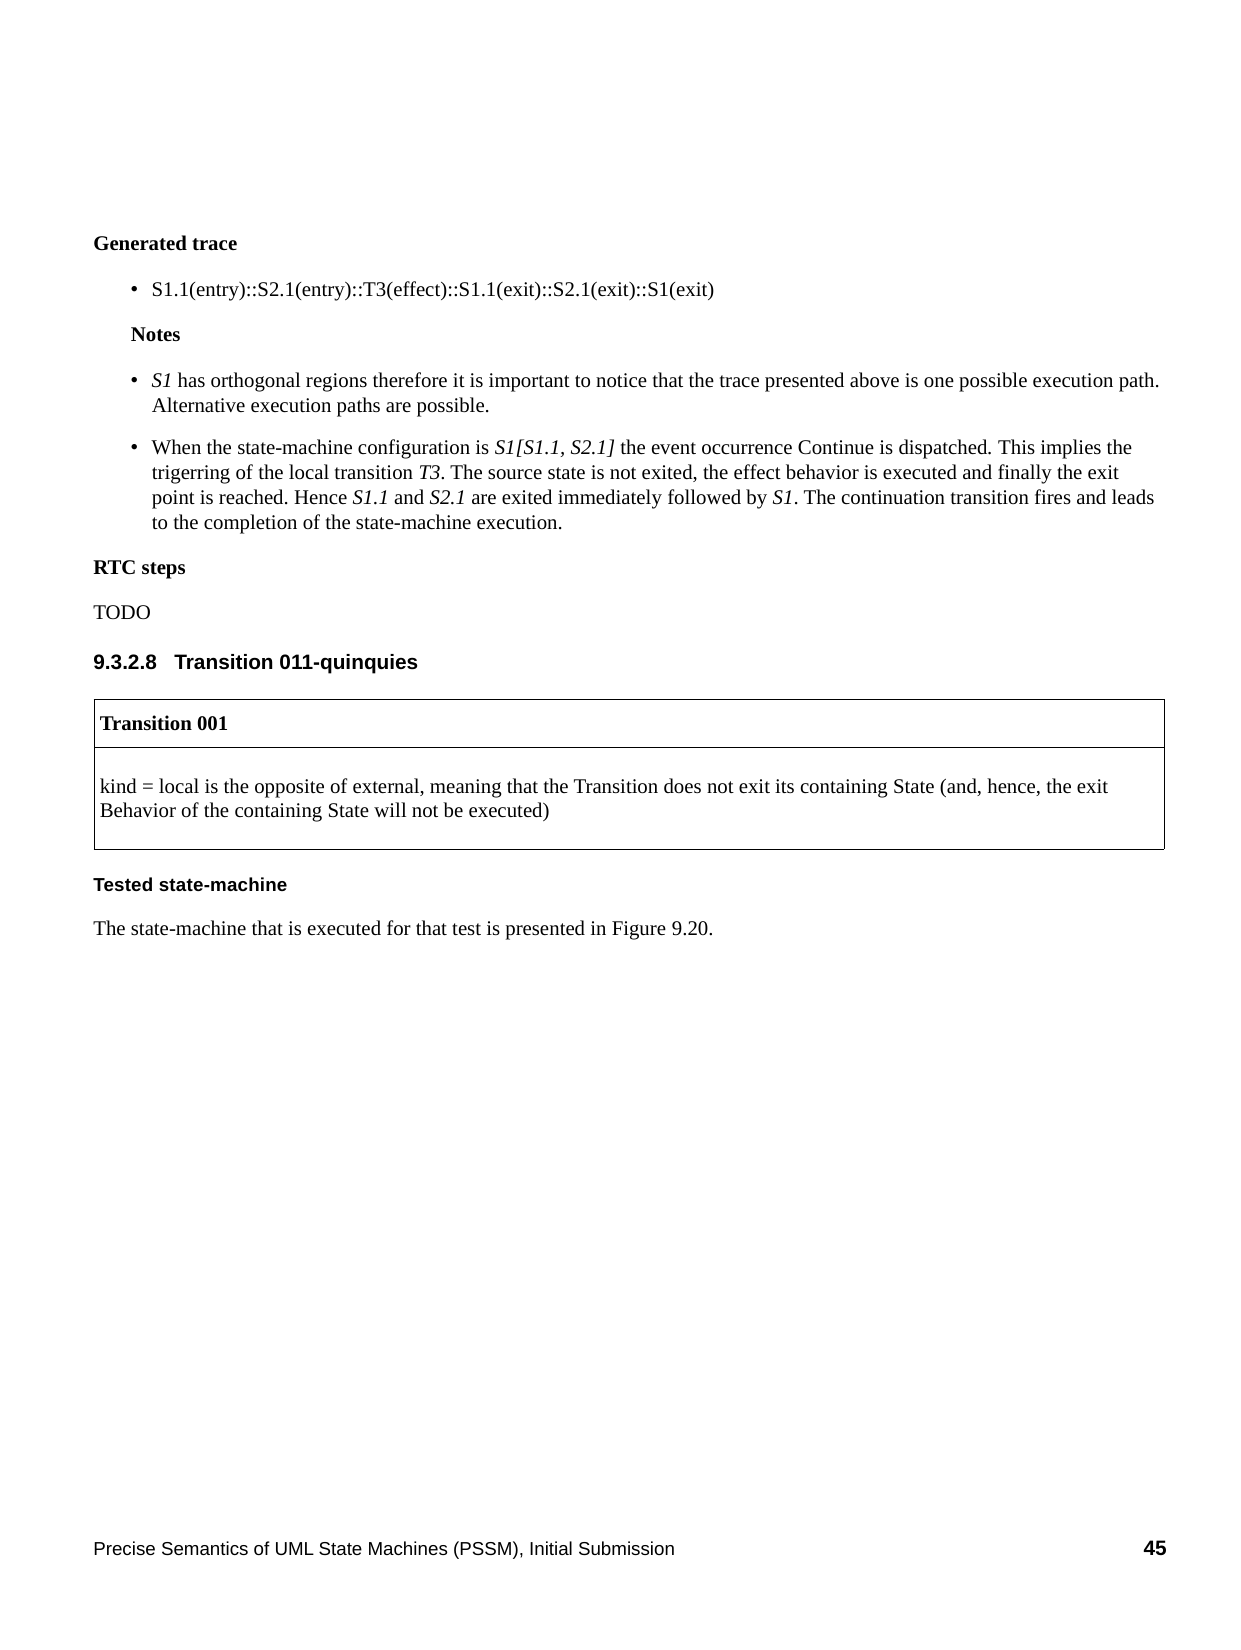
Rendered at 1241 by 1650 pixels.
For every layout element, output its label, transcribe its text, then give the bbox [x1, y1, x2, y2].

table_header Transition 001 [95, 700, 1164, 747]
text Notes [131, 322, 1164, 346]
subtitle Tested state-machine [93, 874, 1164, 895]
list S1 has orthogonal regions therefore it is important to notice that the trace presented above is one possible execution path. Alternative execution paths are possible. [131, 367, 1164, 417]
list S1.1(entry)::S2.1(entry)::T3(effect)::S1.1(exit)::S2.1(exit)::S1(exit) [131, 276, 1164, 301]
list When the state-machine configuration is S1[S1.1, S2.1] the event occurrence Continue is dispatched. This implies the trigerring of the local transition T3. The source state is not exited, the effect behavior is executed and finally the exit point is reached. Hence S1.1 and S2.1 are exited immediately followed by S1. The continuation transition fires and leads to the completion of the state-machine execution. [131, 434, 1164, 534]
text RTC steps [93, 555, 1164, 579]
table_cell kind = local is the opposite of external, meaning that the Transition does not exit its containing State (and, hence, the exit Behavior of the containing State will not be executed) [95, 748, 1164, 849]
subtitle Transition 011-quinquies [93, 649, 1164, 674]
text TODO [93, 600, 1164, 624]
text Generated trace [93, 231, 1164, 255]
text The state-machine that is executed for that test is presented in Figure 9.20. [93, 916, 1164, 940]
